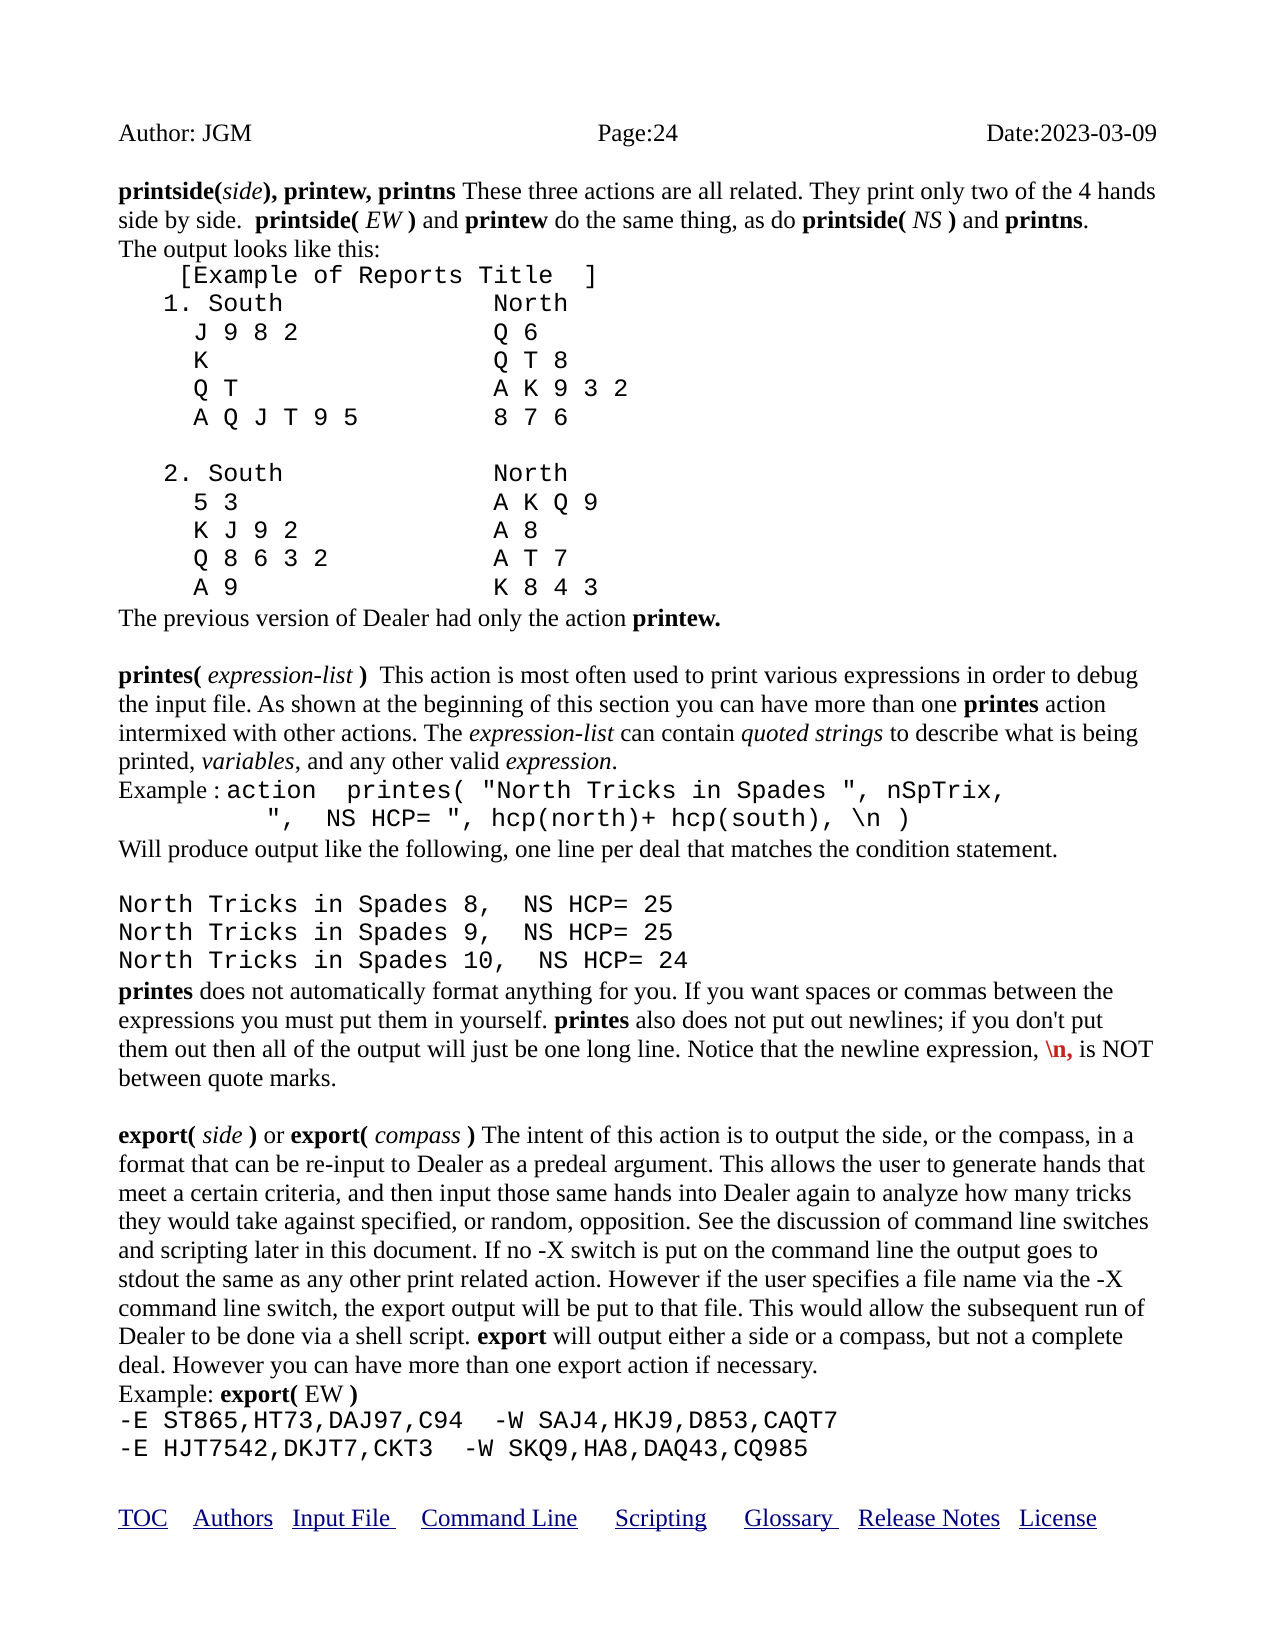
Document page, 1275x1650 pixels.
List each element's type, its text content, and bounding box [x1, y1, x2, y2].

text Q T A K 9 3 2 [118, 376, 1157, 404]
text printside(side), printew, printns These three actions are all related. They print only two of the 4 hands side by side. printside( EW ) and printew do the same thing, as do printside( NS ) and printns. [118, 176, 1157, 234]
text Q 8 6 3 2 A T 7 [118, 546, 1157, 574]
text K J 9 2 A 8 [118, 518, 1157, 546]
text 1. South North [118, 291, 1157, 319]
text North Tricks in Spades 9, NS HCP= 25 [118, 920, 1157, 948]
text Example: export( EW ) [118, 1379, 1157, 1408]
text The output looks like this: [118, 234, 1157, 263]
text printes does not automatically format anything for you. If you want spaces or commas between the expressions you must put them in yourself. printes also does not put out newlines; if you don't put them out then all of the output will just be one long line. Notice that the newline expression, \n, is NOT between quote marks. [118, 976, 1157, 1091]
text A 9 K 8 4 3 [118, 574, 1157, 603]
text Example : action printes( "North Tricks in Spades ", nSpTrix, [118, 775, 1157, 806]
text -E ST865,HT73,DAJ97,C94 -W SAJ4,HKJ9,D853,CAQT7 [118, 1408, 1157, 1436]
text -E HJT7542,DKJT7,CKT3 -W SKQ9,HA8,DAQ43,CQ985 [118, 1436, 1157, 1464]
text Will produce output like the following, one line per deal that matches the condition statement. [118, 834, 1157, 863]
text The previous version of Dealer had only the action printew. [118, 603, 1157, 631]
text North Tricks in Spades 8, NS HCP= 25 [118, 891, 1157, 920]
text export( side ) or export( compass ) The intent of this action is to output the side, or the compass, in a format that can be re-input to Dealer as a predeal argument. This allows the user to generate hands that meet a certain criteria, and then input those same hands into Dealer again to analyze how many tricks they would take against specified, or random, opposition. See the discussion of command line switches and scripting later in this document. If no -X switch is put on the command line the output goes to stdout the same as any other print related action. However if the user specifies a file name via the -X command line switch, the export output will be put to that file. This would allow the subsequent run of Dealer to be done via a shell script. export will output either a side or a compass, but not a complete deal. However you can have more than one export action if necessary. [118, 1120, 1157, 1379]
text 2. South North [118, 461, 1157, 489]
text A Q J T 9 5 8 7 6 [118, 404, 1157, 433]
text ", NS HCP= ", hcp(north)+ hcp(south), \n ) [118, 806, 1157, 834]
text J 9 8 2 Q 6 [118, 319, 1157, 348]
text [Example of Reports Title ] [118, 263, 1157, 291]
text 5 3 A K Q 9 [118, 489, 1157, 518]
text K Q T 8 [118, 348, 1157, 376]
text North Tricks in Spades 10, NS HCP= 24 [118, 948, 1157, 976]
text printes( expression-list ) This action is most often used to print various expressions in order to debug the input file. As shown at the beginning of this section you can have more than one printes action intermixed with other actions. The expression-list can contain quoted strings to describe what is being printed, variables, and any other valid expression. [118, 660, 1157, 775]
